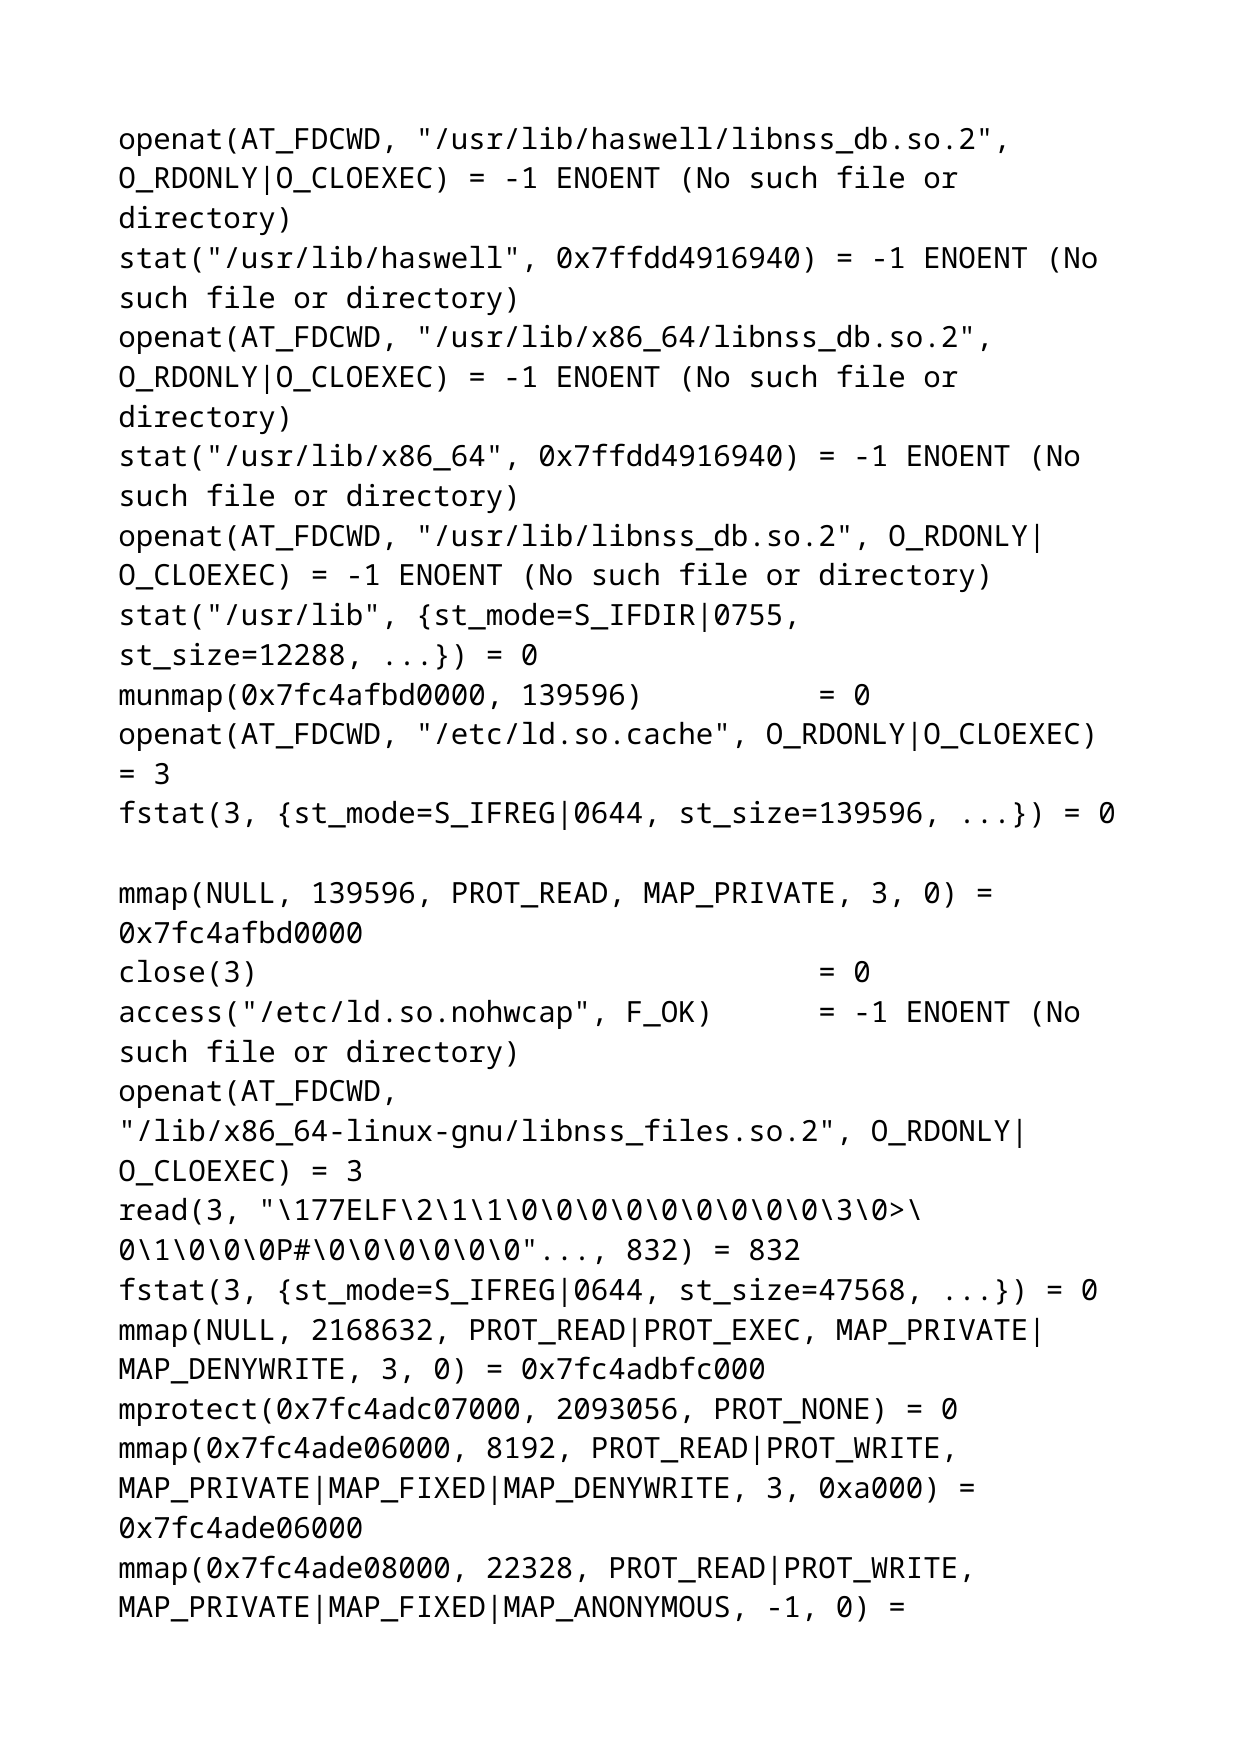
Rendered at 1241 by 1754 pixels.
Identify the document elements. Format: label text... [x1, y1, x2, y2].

text openat(AT_FDCWD, "/usr/lib/haswell/libnss_db.so.2", O_RDONLY|O_CLOEXEC) = -1 ENOENT (No such file or directory) stat("/usr/lib/haswell", 0x7ffdd4916940) = -1 ENOENT (No such file or directory) openat(AT_FDCWD, "/usr/lib/x86_64/libnss_db.so.2", O_RDONLY|O_CLOEXEC) = -1 ENOENT (No such file or directory) stat("/usr/lib/x86_64", 0x7ffdd4916940) = -1 ENOENT (No such file or directory) openat(AT_FDCWD, "/usr/lib/libnss_db.so.2", O_RDONLY|O_CLOEXEC) = -1 ENOENT (No such file or directory) stat("/usr/lib", {st_mode=S_IFDIR|0755, st_size=12288, ...}) = 0 munmap(0x7fc4afbd0000, 139596) = 0 openat(AT_FDCWD, "/etc/ld.so.cache", O_RDONLY|O_CLOEXEC) = 3 fstat(3, {st_mode=S_IFREG|0644, st_size=139596, ...}) = 0 mmap(NULL, 139596, PROT_READ, MAP_PRIVATE, 3, 0) = 0x7fc4afbd0000 close(3) = 0 access("/etc/ld.so.nohwcap", F_OK) = -1 ENOENT (No such file or directory) openat(AT_FDCWD, "/lib/x86_64-linux-gnu/libnss_files.so.2", O_RDONLY|O_CLOEXEC) = 3 read(3, "\177ELF\2\1\1\0\0\0\0\0\0\0\0\0\3\0>\0\1\0\0\0P#\0\0\0\0\0\0"..., 832) = 832 fstat(3, {st_mode=S_IFREG|0644, st_size=47568, ...}) = 0 mmap(NULL, 2168632, PROT_READ|PROT_EXEC, MAP_PRIVATE|MAP_DENYWRITE, 3, 0) = 0x7fc4adbfc000 mprotect(0x7fc4adc07000, 2093056, PROT_NONE) = 0 mmap(0x7fc4ade06000, 8192, PROT_READ|PROT_WRITE, MAP_PRIVATE|MAP_FIXED|MAP_DENYWRITE, 3, 0xa000) = 0x7fc4ade06000 mmap(0x7fc4ade08000, 22328, PROT_READ|PROT_WRITE, MAP_PRIVATE|MAP_FIXED|MAP_ANONYMOUS, -1, 0) = [118, 118, 1122, 1626]
